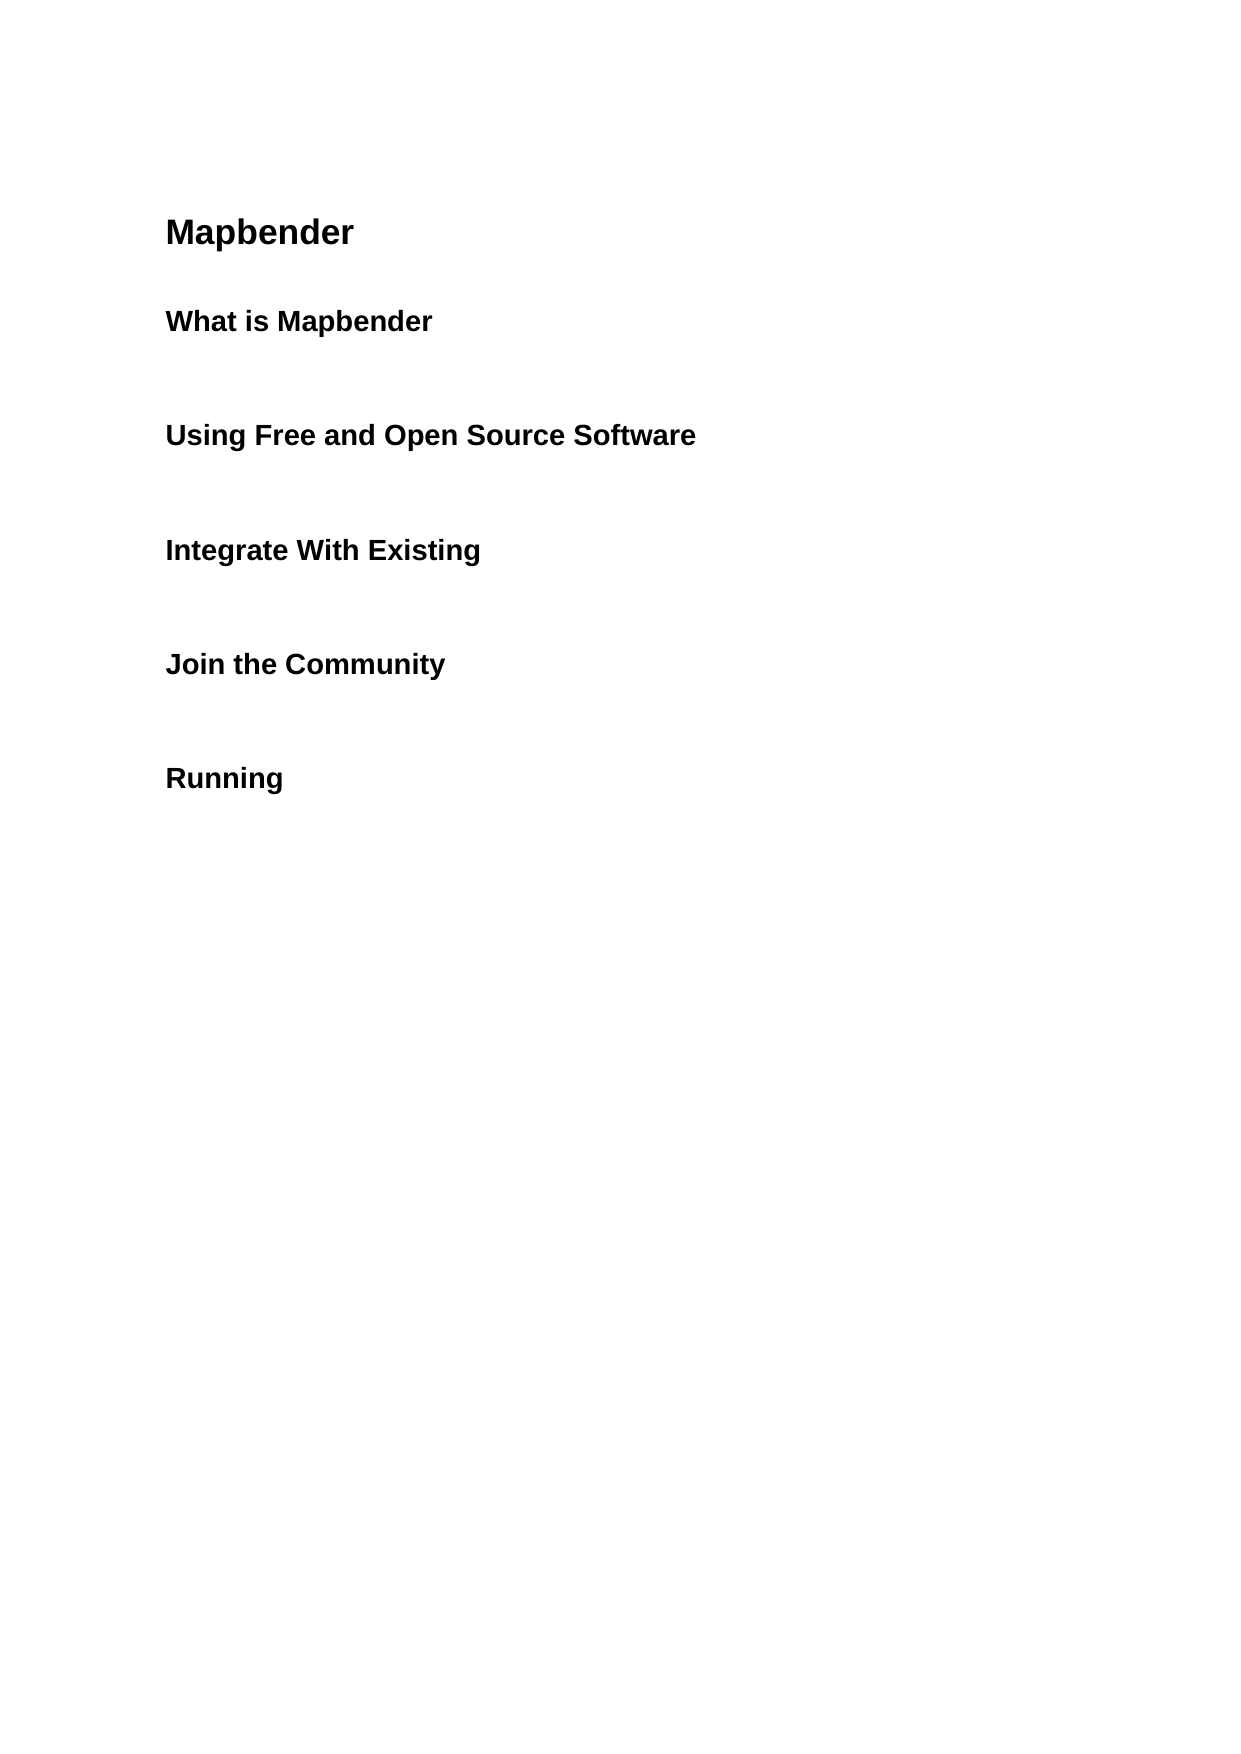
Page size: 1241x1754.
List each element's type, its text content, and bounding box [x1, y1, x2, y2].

subtitle Using Free and Open Source Software [165, 418, 1075, 452]
subtitle Running [165, 761, 1075, 795]
subtitle Mapbender [165, 211, 1075, 252]
subtitle Integrate With Existing [165, 533, 1075, 566]
subtitle Join the Community [165, 647, 1075, 681]
subtitle What is Mapbender [165, 304, 1075, 337]
